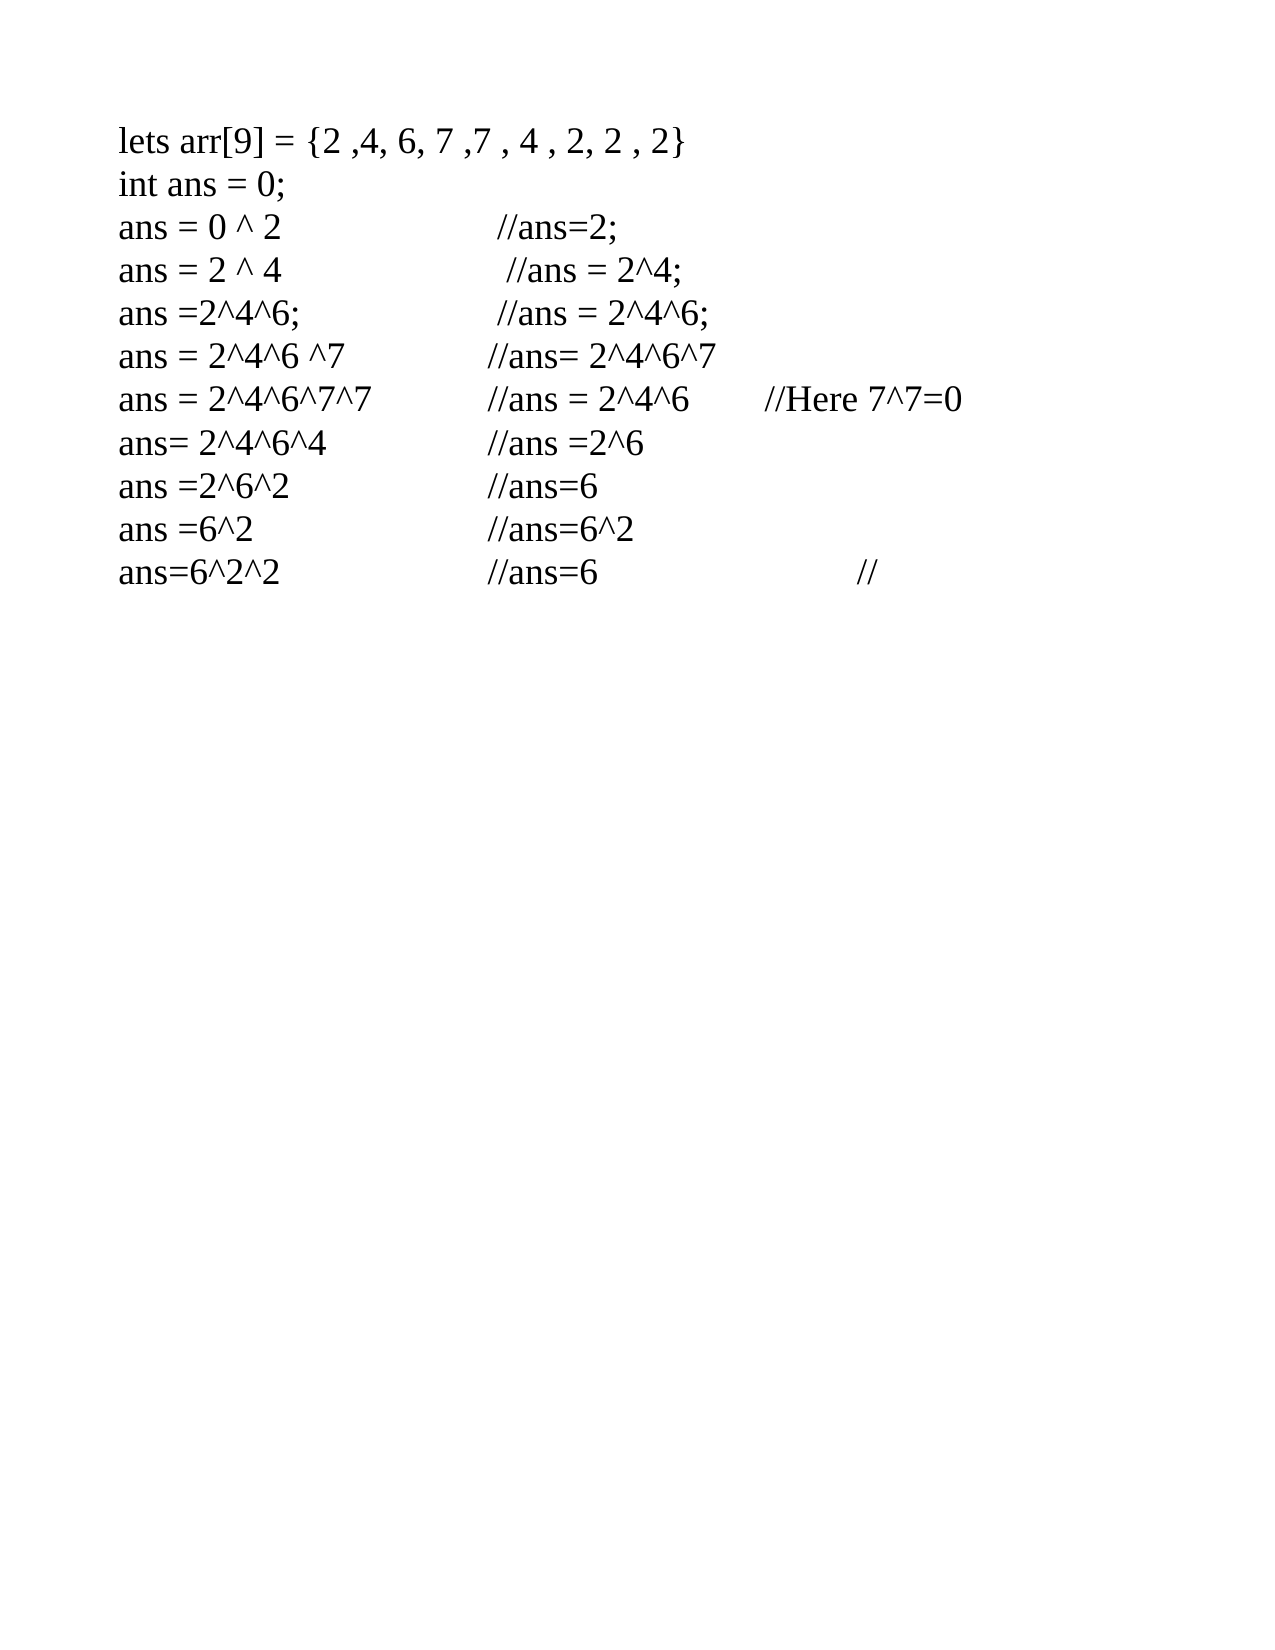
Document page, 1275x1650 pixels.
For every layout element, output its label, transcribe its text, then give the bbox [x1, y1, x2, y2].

text lets arr[9] = {2 ,4, 6, 7 ,7 , 4 , 2, 2 , 2} [118, 118, 1157, 161]
text ans =6^2 //ans=6^2 [118, 506, 1157, 549]
text ans =2^6^2 //ans=6 [118, 463, 1157, 506]
text int ans = 0; [118, 161, 1157, 204]
text ans = 2 ^ 4 //ans = 2^4; [118, 247, 1157, 291]
text ans= 2^4^6^4 //ans =2^6 [118, 420, 1157, 463]
text ans=6^2^2 //ans=6 // [118, 549, 1157, 592]
text ans = 2^4^6^7^7 //ans = 2^4^6 //Here 7^7=0 [118, 377, 1157, 420]
text ans =2^4^6; //ans = 2^4^6; [118, 291, 1157, 334]
text ans = 0 ^ 2 //ans=2; [118, 204, 1157, 247]
text ans = 2^4^6 ^7 //ans= 2^4^6^7 [118, 334, 1157, 377]
